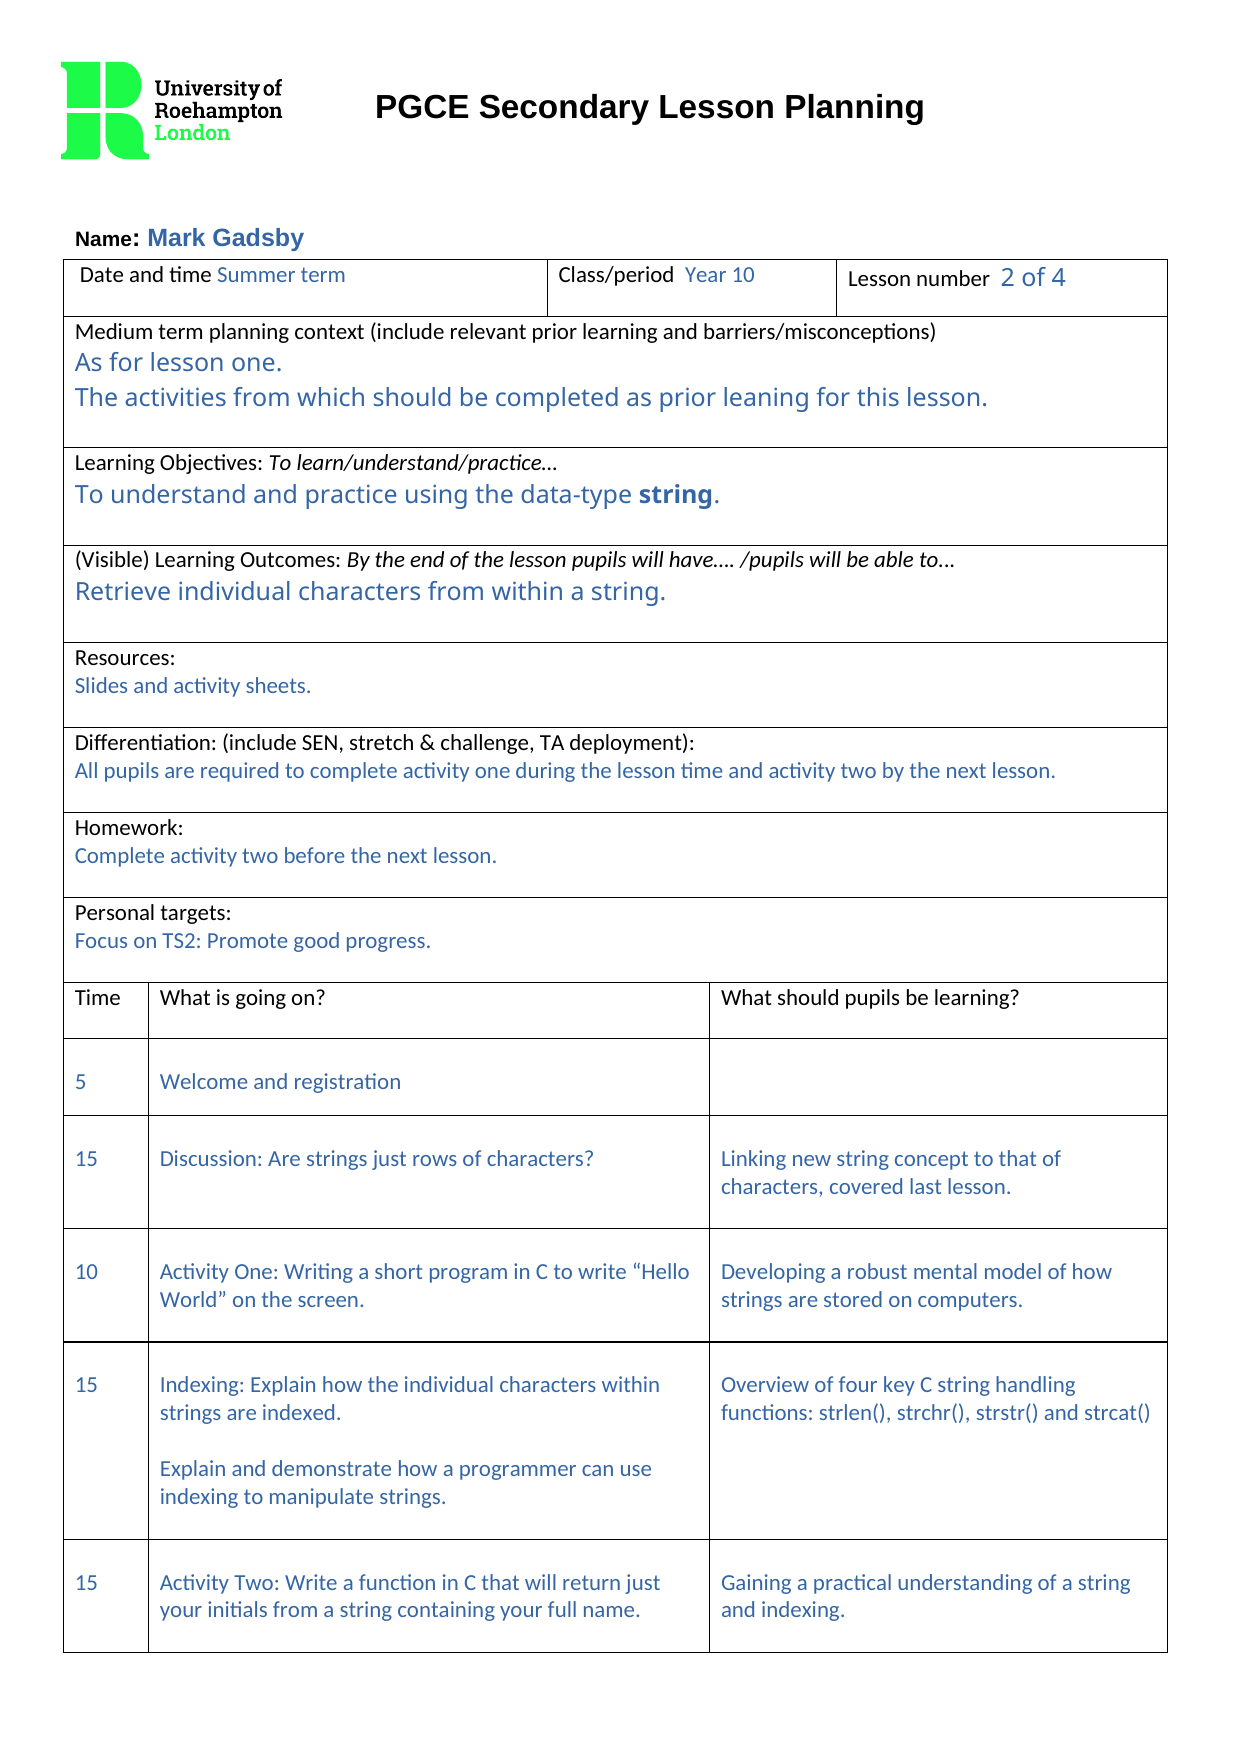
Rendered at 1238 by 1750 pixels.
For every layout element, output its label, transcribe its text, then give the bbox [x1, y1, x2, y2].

table_cell 10 [64, 1229, 148, 1341]
table_cell Differentiation: (include SEN, stretch & challenge, TA deployment): All pupils are required to complete activity one during the lesson time and activity two by the next lesson. [64, 728, 1167, 812]
table_cell Developing a robust mental model of how strings are stored on computers. [710, 1229, 1167, 1341]
table_header Date and time Summer term [64, 260, 547, 316]
table_cell Homework: Complete activity two before the next lesson. [64, 813, 1167, 897]
table_cell [710, 1039, 1167, 1115]
table_cell What is going on? [149, 983, 709, 1038]
table_cell 15 [64, 1116, 148, 1228]
table_cell Welcome and registration [149, 1039, 709, 1115]
table_cell Activity Two: Write a function in C that will return just your initials from a string containing your full name. [149, 1540, 709, 1652]
table_cell (Visible) Learning Outcomes: By the end of the lesson pupils will have…. /pupils will be able to... Retrieve individual characters from within a string. [64, 546, 1167, 642]
table_cell Gaining a practical understanding of a string and indexing. [710, 1540, 1167, 1652]
table_cell 15 [64, 1540, 148, 1652]
table_cell What should pupils be learning? [710, 983, 1167, 1038]
table_cell Learning Objectives: To learn/understand/practice… To understand and practice using the data-type string. [64, 448, 1167, 544]
table_cell Time [64, 983, 148, 1038]
table_cell Personal targets: Focus on TS2: Promote good progress. [64, 898, 1167, 982]
table_cell 5 [64, 1039, 148, 1115]
table_cell 15 [64, 1343, 148, 1538]
picture [14, 15, 329, 206]
table_cell Indexing: Explain how the individual characters within strings are indexed. Explain and demonstrate how a programmer can use indexing to manipulate strings. [149, 1343, 709, 1538]
table_cell Discussion: Are strings just rows of characters? [149, 1116, 709, 1228]
table_cell Resources: Slides and activity sheets. [64, 643, 1167, 727]
table_cell Medium term planning context (include relevant prior learning and barriers/misconceptions) As for lesson one. The activities from which should be completed as prior leaning for this lesson. [64, 317, 1167, 447]
table_header Lesson number 2 of 4 [837, 260, 1167, 316]
table_header Class/period Year 10 [548, 260, 836, 316]
table_cell Activity One: Writing a short program in C to write “Hello World” on the screen. [149, 1229, 709, 1341]
table_cell Overview of four key C string handling functions: strlen(), strchr(), strstr() and strcat() [710, 1343, 1167, 1538]
table_cell Linking new string concept to that of characters, covered last lesson. [710, 1116, 1167, 1228]
